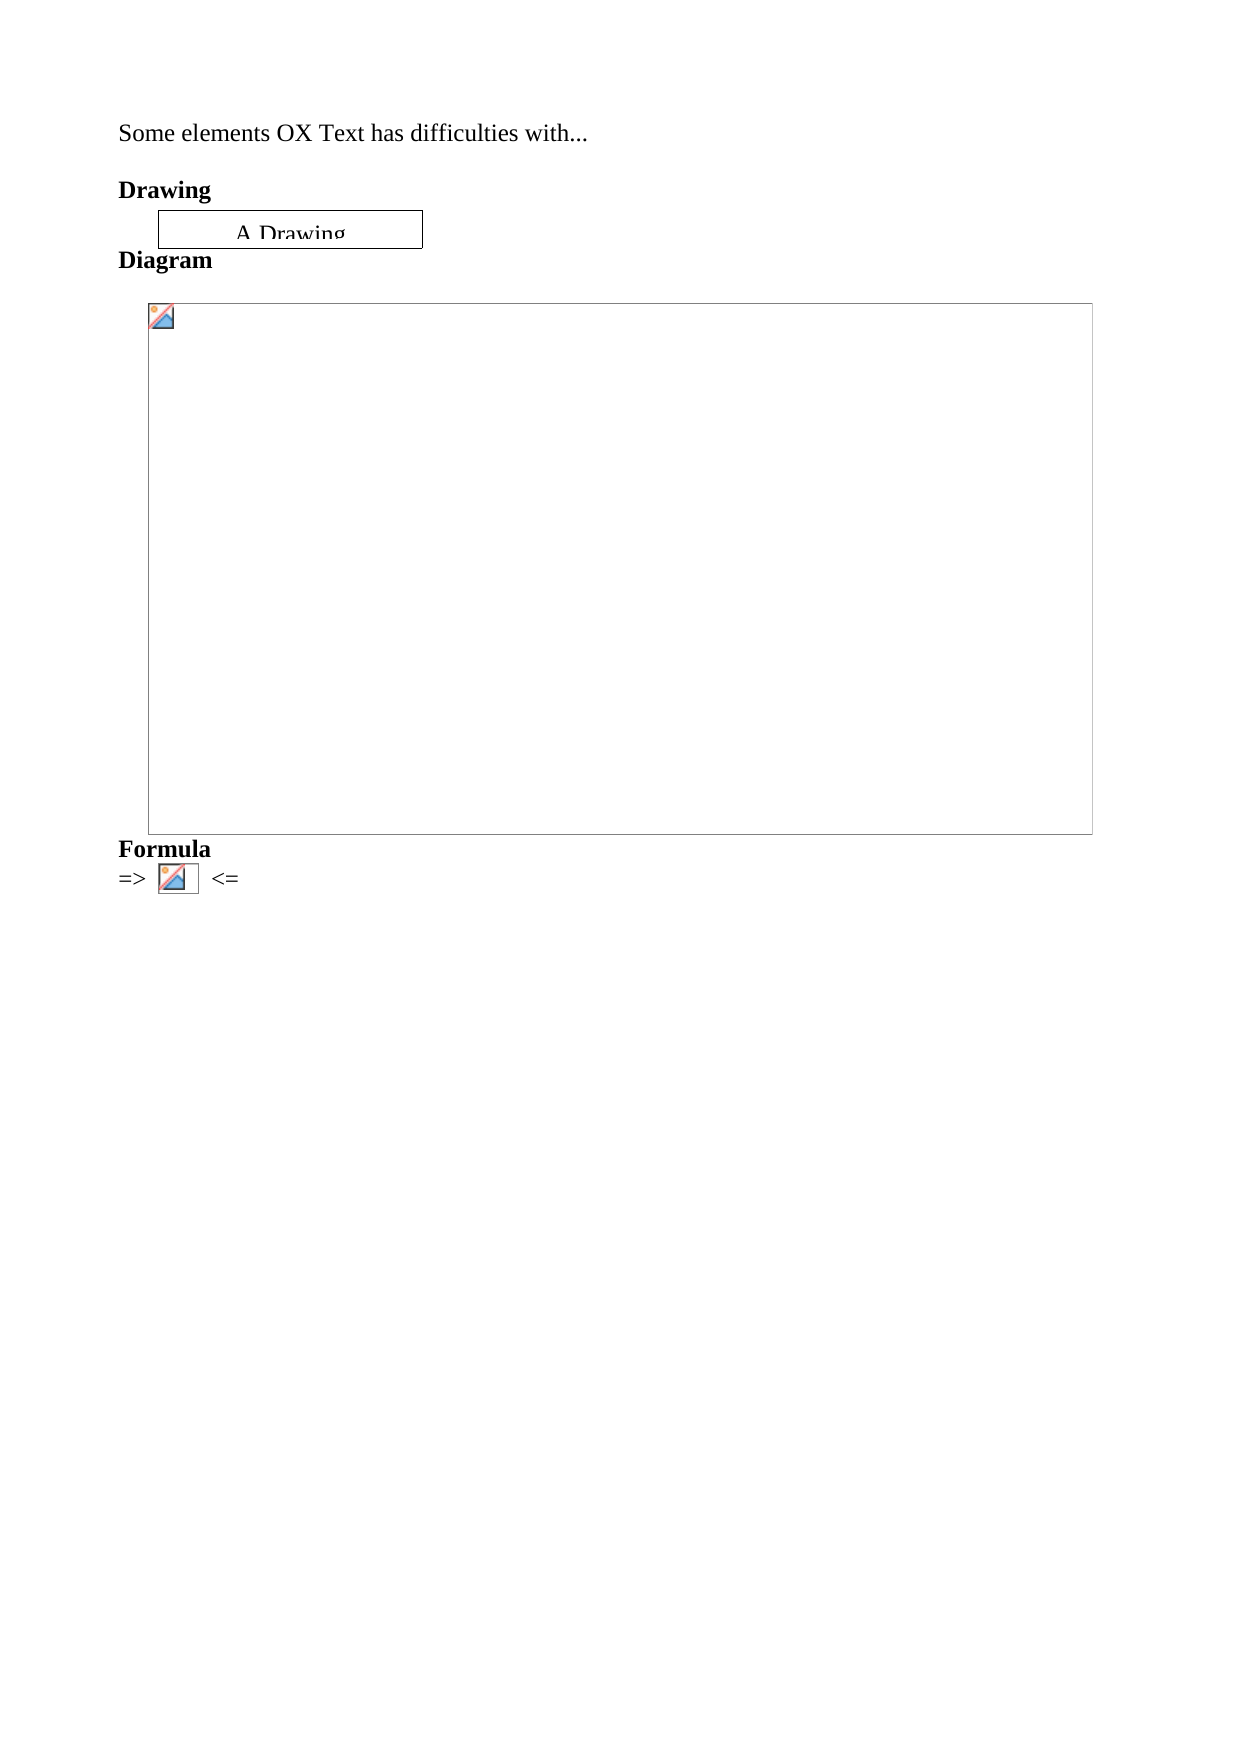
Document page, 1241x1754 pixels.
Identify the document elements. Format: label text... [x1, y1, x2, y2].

text => [118, 863, 158, 893]
text [160, 865, 198, 893]
text A Drawing [167, 219, 413, 239]
subtitle Formula [118, 303, 1122, 863]
subtitle Drawing [118, 176, 1122, 204]
text Some elements OX Text has difficulties with... [118, 118, 1122, 147]
subtitle Diagram [118, 246, 1122, 274]
text <= [199, 863, 1122, 893]
